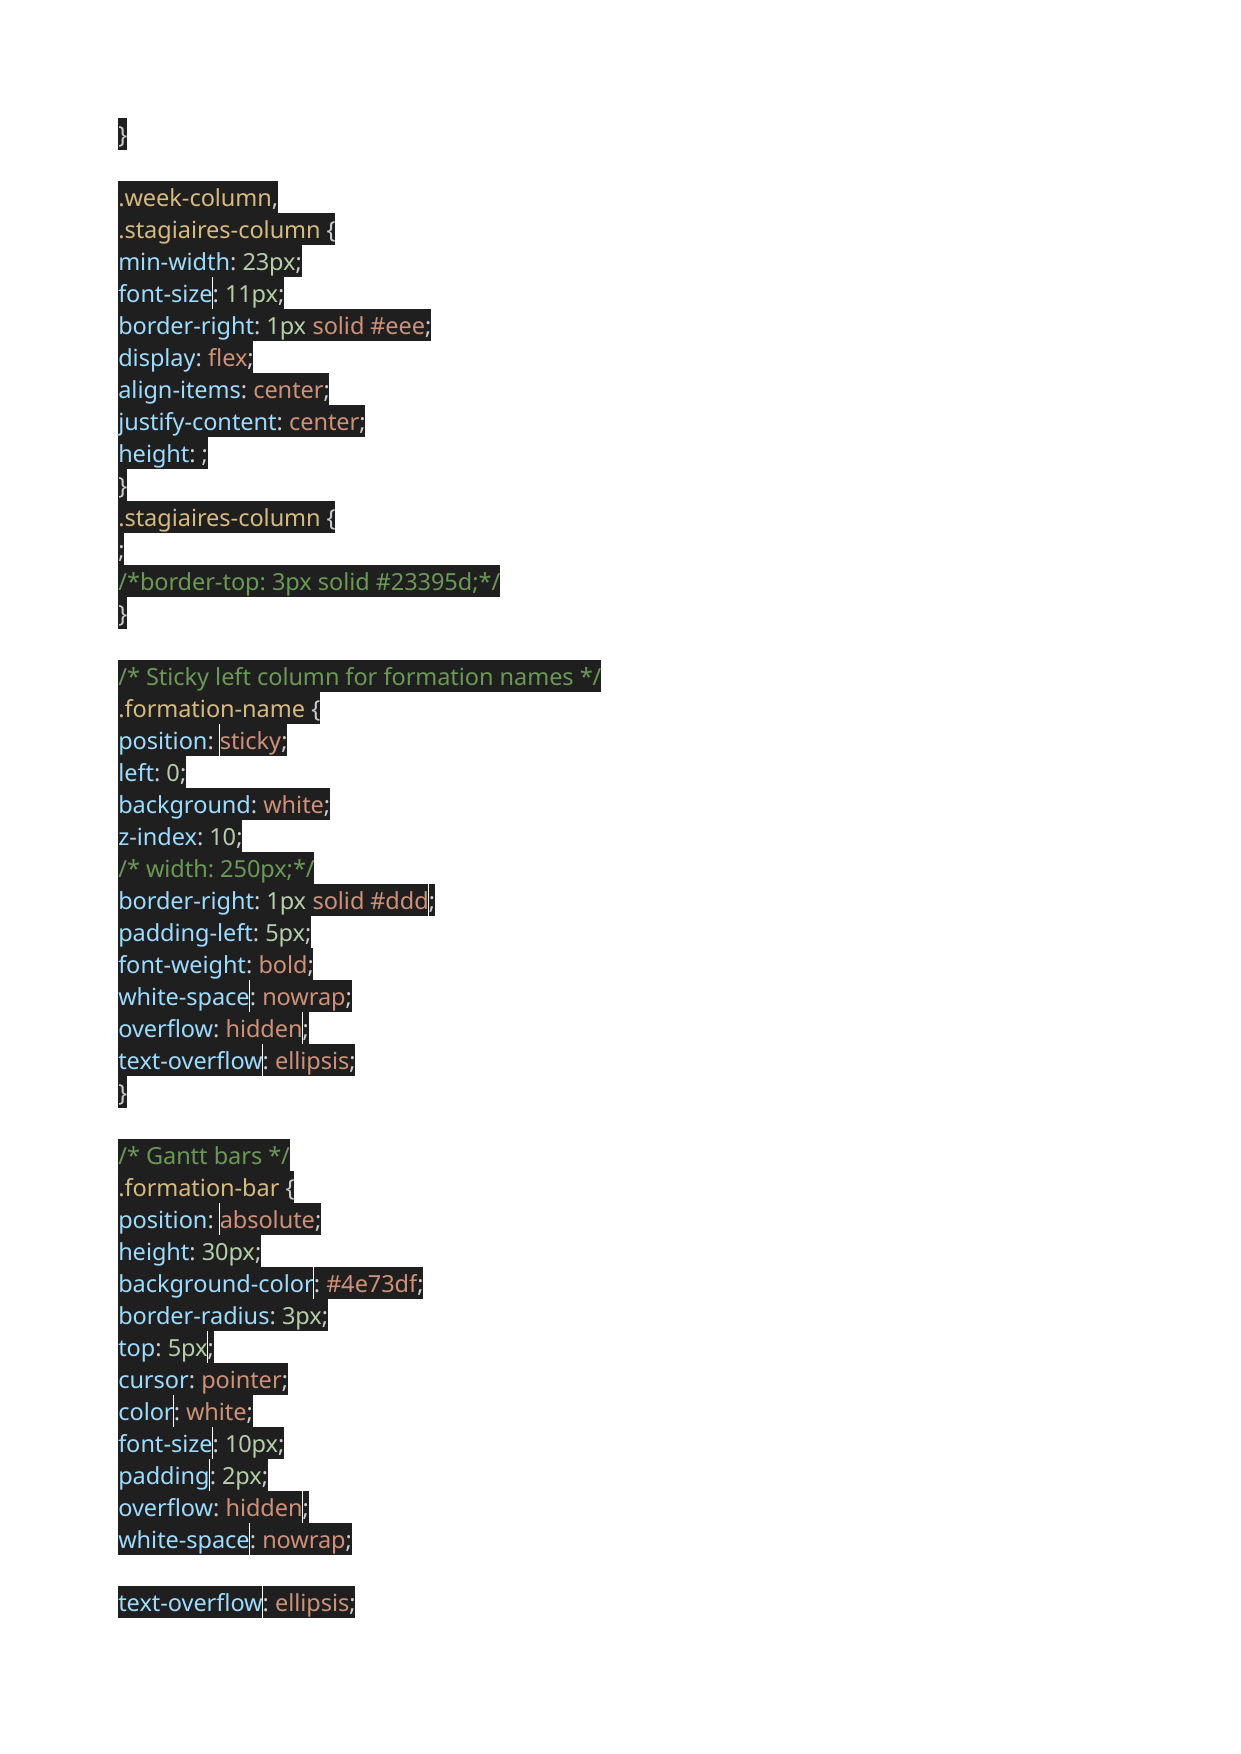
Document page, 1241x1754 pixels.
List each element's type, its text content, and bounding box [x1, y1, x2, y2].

text overflow: hidden; [118, 1491, 1122, 1523]
text height: ; [118, 437, 1122, 469]
text .stagiaires-column { [118, 501, 1122, 533]
text font-weight: bold; [118, 948, 1122, 980]
text display: flex; [118, 341, 1122, 373]
text .formation-bar { [118, 1171, 1122, 1203]
text white-space: nowrap; [118, 1523, 1122, 1555]
text font-size: 11px; [118, 277, 1122, 309]
text left: 0; [118, 756, 1122, 788]
text /* Gantt bars */ [118, 1139, 1122, 1171]
text position: sticky; [118, 724, 1122, 756]
text border-right: 1px solid #ddd; [118, 884, 1122, 916]
text cursor: pointer; [118, 1363, 1122, 1395]
text border-right: 1px solid #eee; [118, 309, 1122, 341]
text top: 5px; [118, 1331, 1122, 1363]
text padding-left: 5px; [118, 916, 1122, 948]
text text-overflow: ellipsis; [118, 1586, 1122, 1618]
text z-index: 10; [118, 820, 1122, 852]
text .week-column, [118, 181, 1122, 213]
text border-radius: 3px; [118, 1299, 1122, 1331]
text color: white; [118, 1395, 1122, 1427]
text justify-content: center; [118, 405, 1122, 437]
text } [118, 597, 1122, 629]
text align-items: center; [118, 373, 1122, 405]
text .formation-name { [118, 692, 1122, 724]
text /*border-top: 3px solid #23395d;*/ [118, 565, 1122, 597]
text position: absolute; [118, 1203, 1122, 1235]
text height: 30px; [118, 1235, 1122, 1267]
text padding: 2px; [118, 1459, 1122, 1491]
text text-overflow: ellipsis; [118, 1044, 1122, 1076]
text min-width: 23px; [118, 245, 1122, 277]
text white-space: nowrap; [118, 980, 1122, 1012]
text /* Sticky left column for formation names */ [118, 660, 1122, 692]
text .stagiaires-column { [118, 213, 1122, 245]
text } [118, 118, 1122, 150]
text ; [118, 533, 1122, 565]
text background-color: #4e73df; [118, 1267, 1122, 1299]
text overflow: hidden; [118, 1012, 1122, 1044]
text /* width: 250px;*/ [118, 852, 1122, 884]
text } [118, 1076, 1122, 1108]
text font-size: 10px; [118, 1427, 1122, 1459]
text } [118, 469, 1122, 501]
text background: white; [118, 788, 1122, 820]
